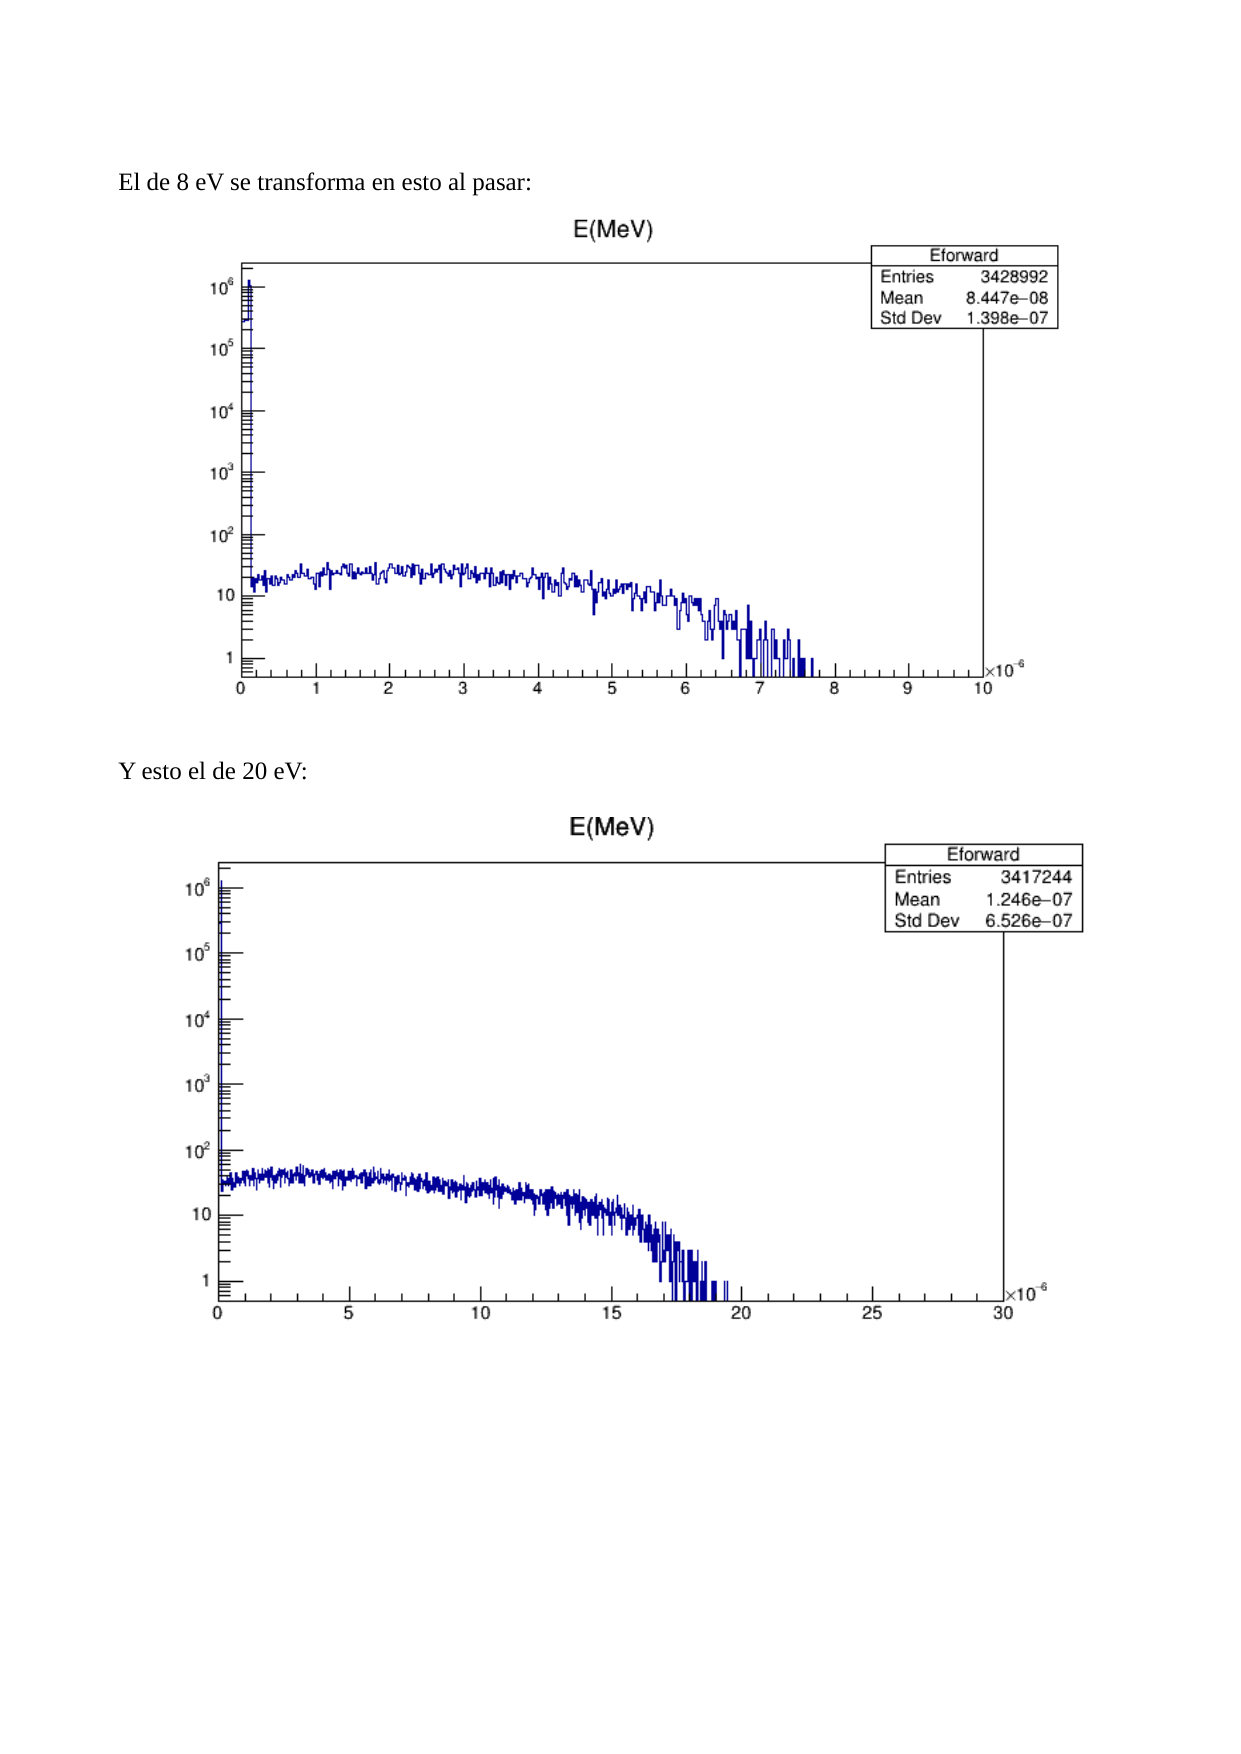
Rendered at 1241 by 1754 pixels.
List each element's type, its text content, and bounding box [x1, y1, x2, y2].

text El de 8 eV se transforma en esto al pasar: [118, 167, 1122, 196]
picture [166, 817, 1099, 1336]
picture [176, 216, 1064, 702]
text Y esto el de 20 eV: [118, 756, 1122, 785]
